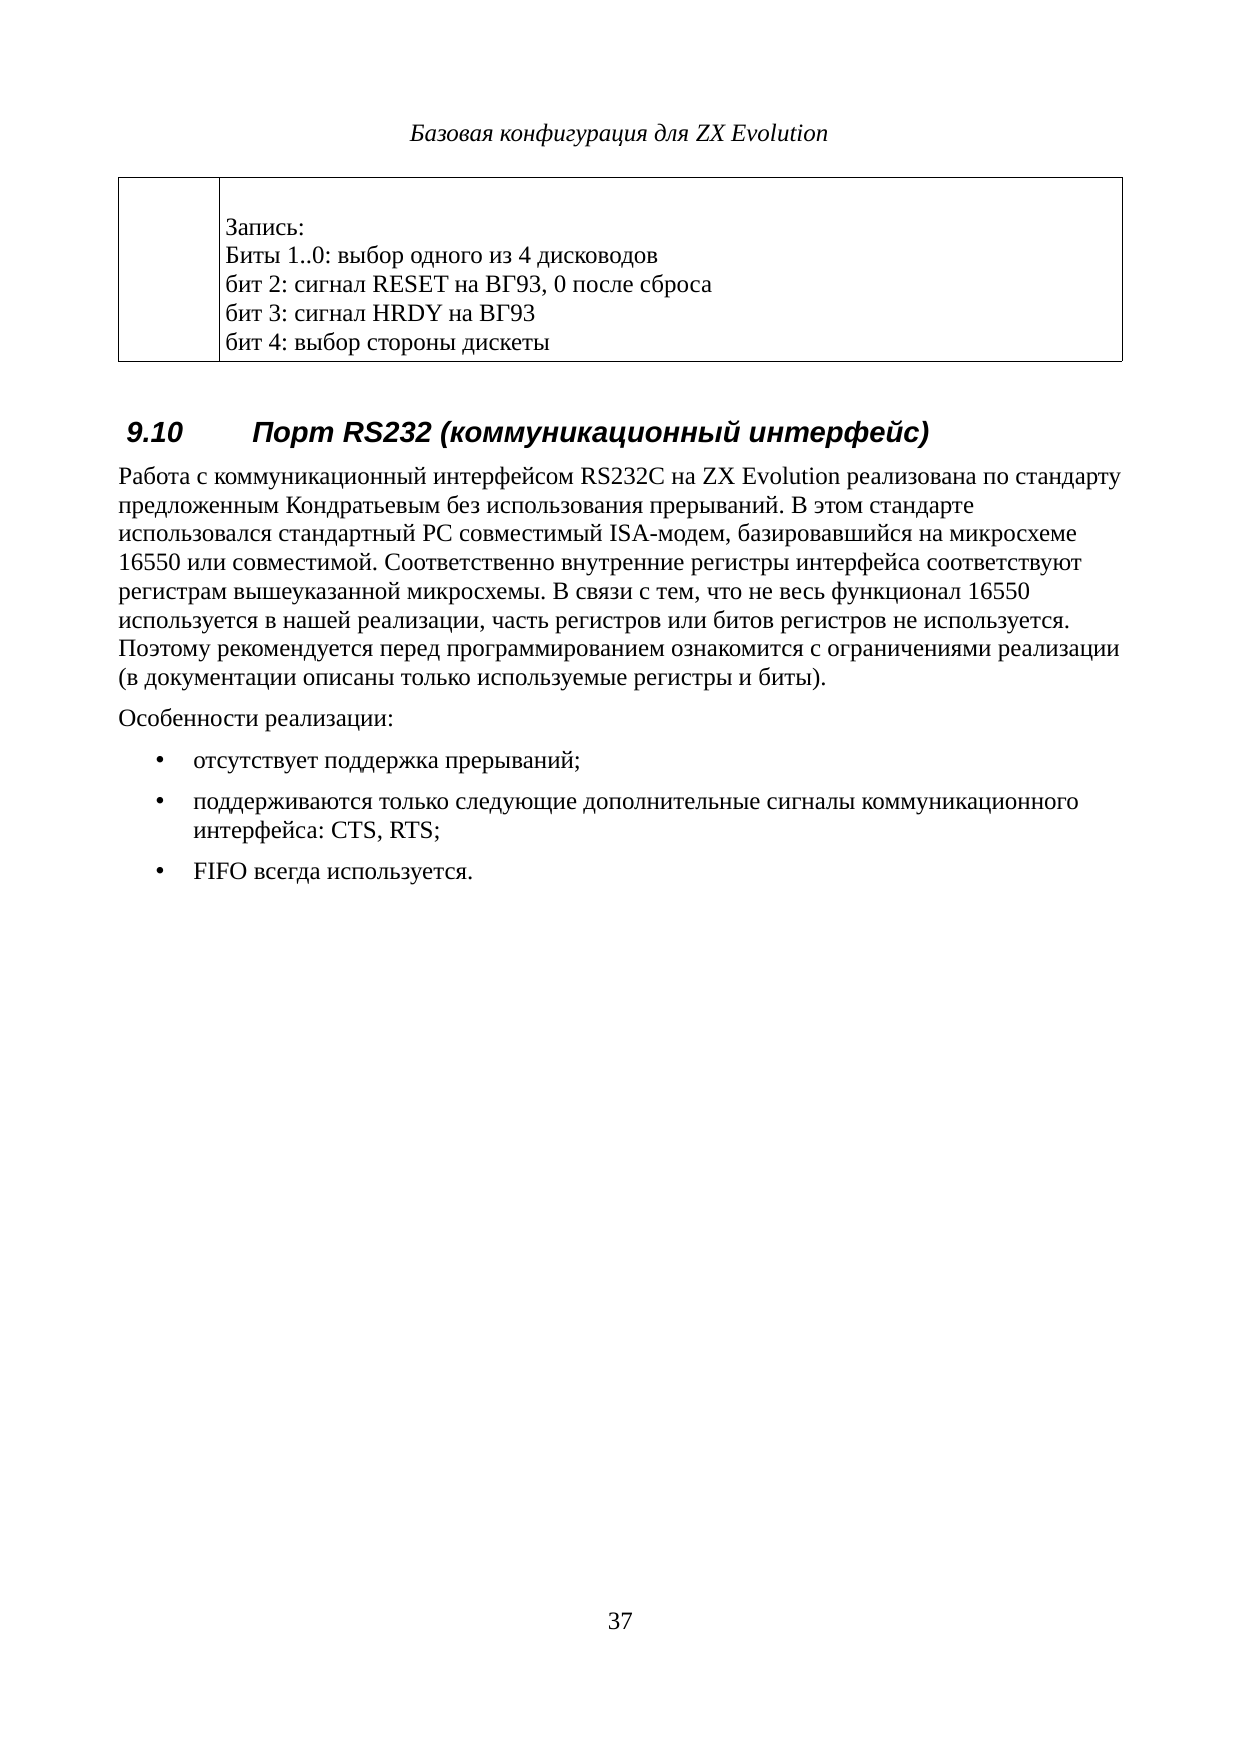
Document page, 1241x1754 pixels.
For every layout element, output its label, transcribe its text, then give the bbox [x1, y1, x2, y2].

table_cell [119, 178, 219, 361]
list поддерживаются только следующие дополнительные сигналы коммуникационного интерфейса: CTS, RTS; [156, 786, 1122, 843]
text Работа с коммуникационный интерфейсом RS232C на ZX Evolution реализована по стандарту предложенным Кондратьевым без использования прерываний. В этом стандарте использовался стандартный PC совместимый ISA-модем, базировавшийся на микросхеме 16550 или совместимой. Соответственно внутренние регистры интерфейса соответствуют регистрам вышеуказанной микросхемы. В связи с тем, что не весь функционал 16550 используется в нашей реализации, часть регистров или битов регистров не используется. Поэтому рекомендуется перед программированием ознакомится с ограничениями реализации (в документации описаны только используемые регистры и биты). [118, 461, 1122, 691]
subtitle Порт RS232 (коммуникационный интерфейс) [118, 415, 1122, 448]
text Особенности реализации: [118, 703, 1122, 732]
list отсутствует поддержка прерываний; [156, 745, 1122, 773]
table_cell Запись: Биты 1..0: выбор одного из 4 дисководов бит 2: сигнал RESET на ВГ93, 0 после сброса бит 3: сигнал HRDY на ВГ93 бит 4: выбор стороны дискеты [220, 178, 1122, 361]
list FIFO всегда используется. [156, 856, 1122, 885]
